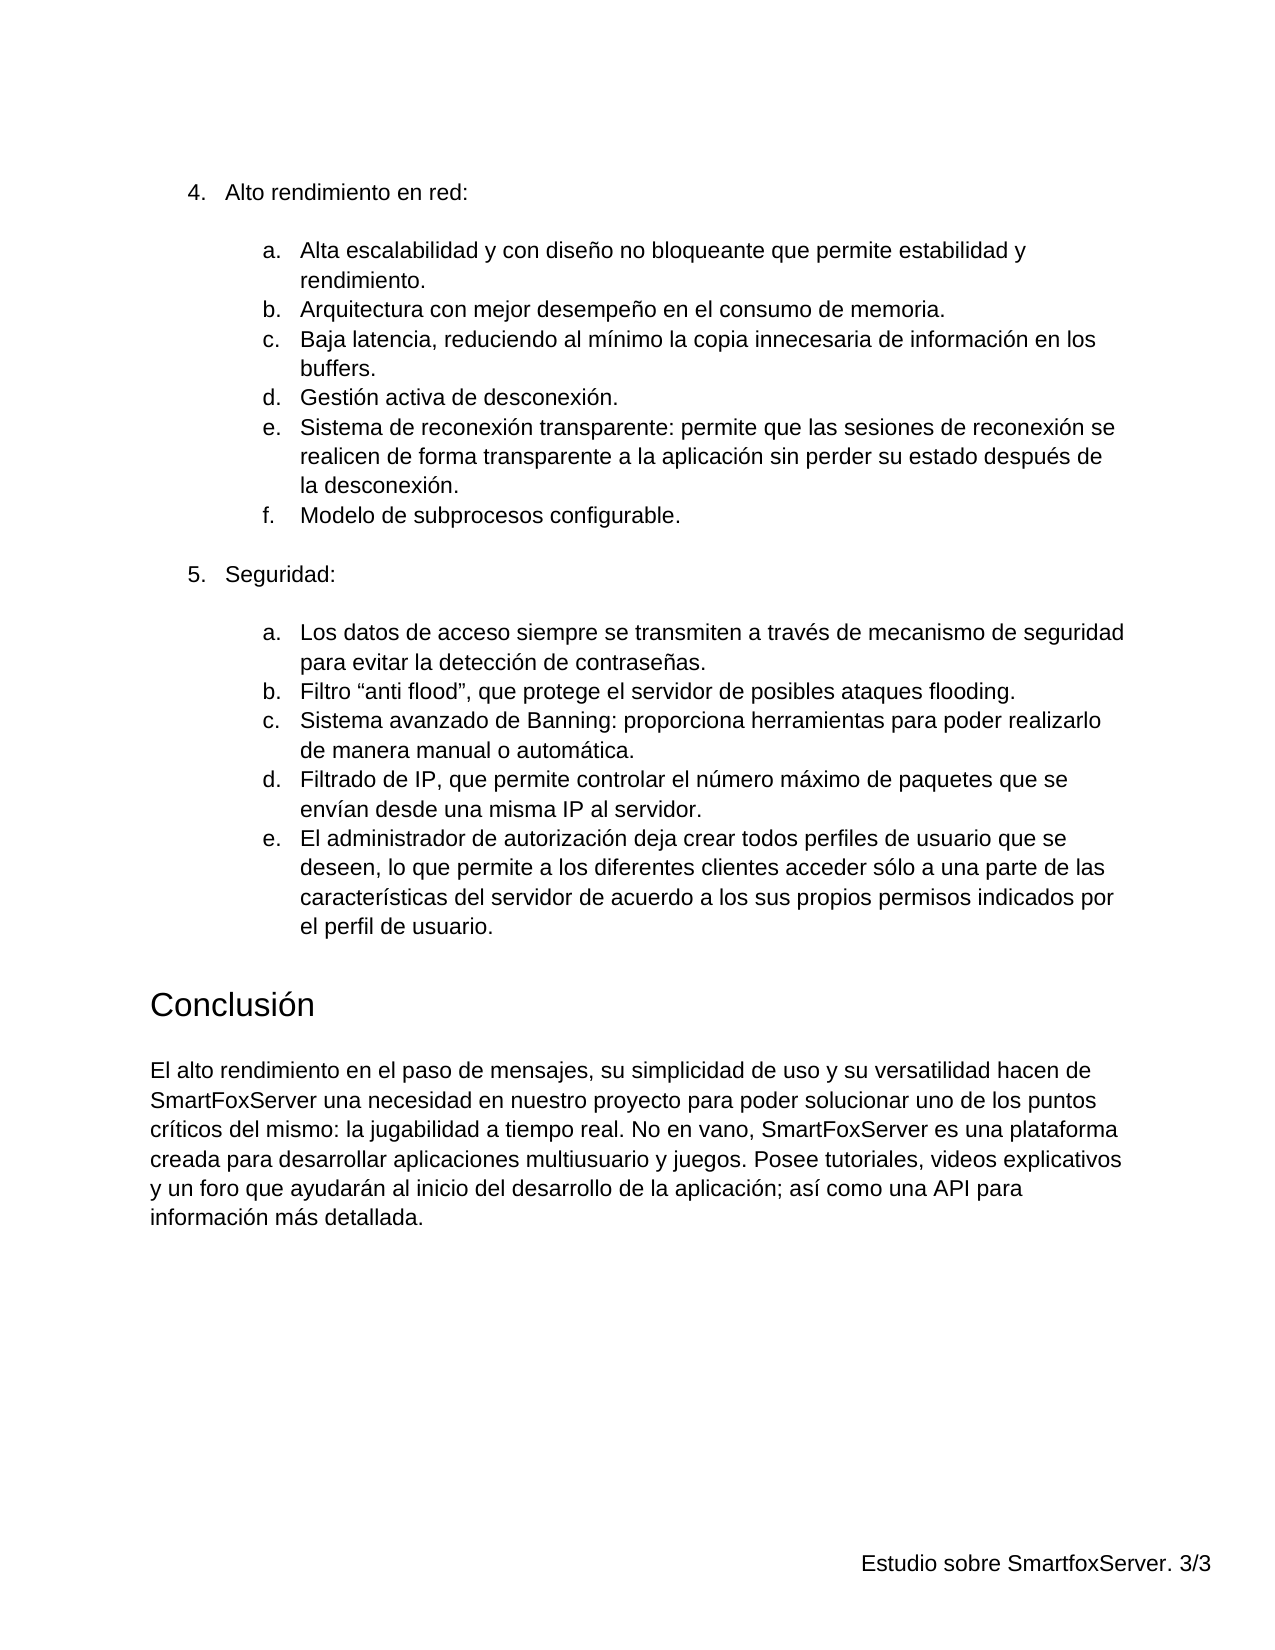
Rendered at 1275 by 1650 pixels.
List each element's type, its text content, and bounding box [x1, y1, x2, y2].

text El alto rendimiento en el paso de mensajes, su simplicidad de uso y su versatilidad hacen de SmartFoxServer una necesidad en nuestro proyecto para poder solucionar uno de los puntos críticos del mismo: la jugabilidad a tiempo real. No en vano, SmartFoxServer es una plataforma creada para desarrollar aplicaciones multiusuario y juegos. Posee tutoriales, videos explicativos y un foro que ayudarán al inicio del desarrollo de la aplicación; así como una API para información más detallada. [150, 1058, 1125, 1231]
list Gestión activa de desconexión. [262, 385, 1125, 411]
list Filtrado de IP, que permite controlar el número máximo de paquetes que se envían desde una misma IP al servidor. [262, 767, 1125, 822]
list Arquitectura con mejor desempeño en el consumo de memoria. [262, 297, 1125, 322]
list Los datos de acceso siempre se transmiten a través de mecanismo de seguridad para evitar la detección de contraseñas. [262, 620, 1125, 675]
list Filtro “anti flood”, que protege el servidor de posibles ataques flooding. [262, 679, 1125, 704]
list Seguridad: [187, 561, 1125, 587]
list Baja latencia, reduciendo al mínimo la copia innecesaria de información en los buffers. [262, 326, 1125, 381]
list Alto rendimiento en red: [187, 179, 1125, 205]
list Alta escalabilidad y con diseño no bloqueante que permite estabilidad y rendimiento. [262, 238, 1125, 293]
text Conclusión [150, 986, 1125, 1023]
list Sistema de reconexión transparente: permite que las sesiones de reconexión se realicen de forma transparente a la aplicación sin perder su estado después de la desconexión. [262, 414, 1125, 499]
list Sistema avanzado de Banning: proporciona herramientas para poder realizarlo de manera manual o automática. [262, 708, 1125, 763]
list Modelo de subprocesos configurable. [262, 502, 1125, 528]
list El administrador de autorización deja crear todos perfiles de usuario que se deseen, lo que permite a los diferentes clientes acceder sólo a una parte de las características del servidor de acuerdo a los sus propios permisos indicados por el perfil de usuario. [262, 826, 1125, 939]
